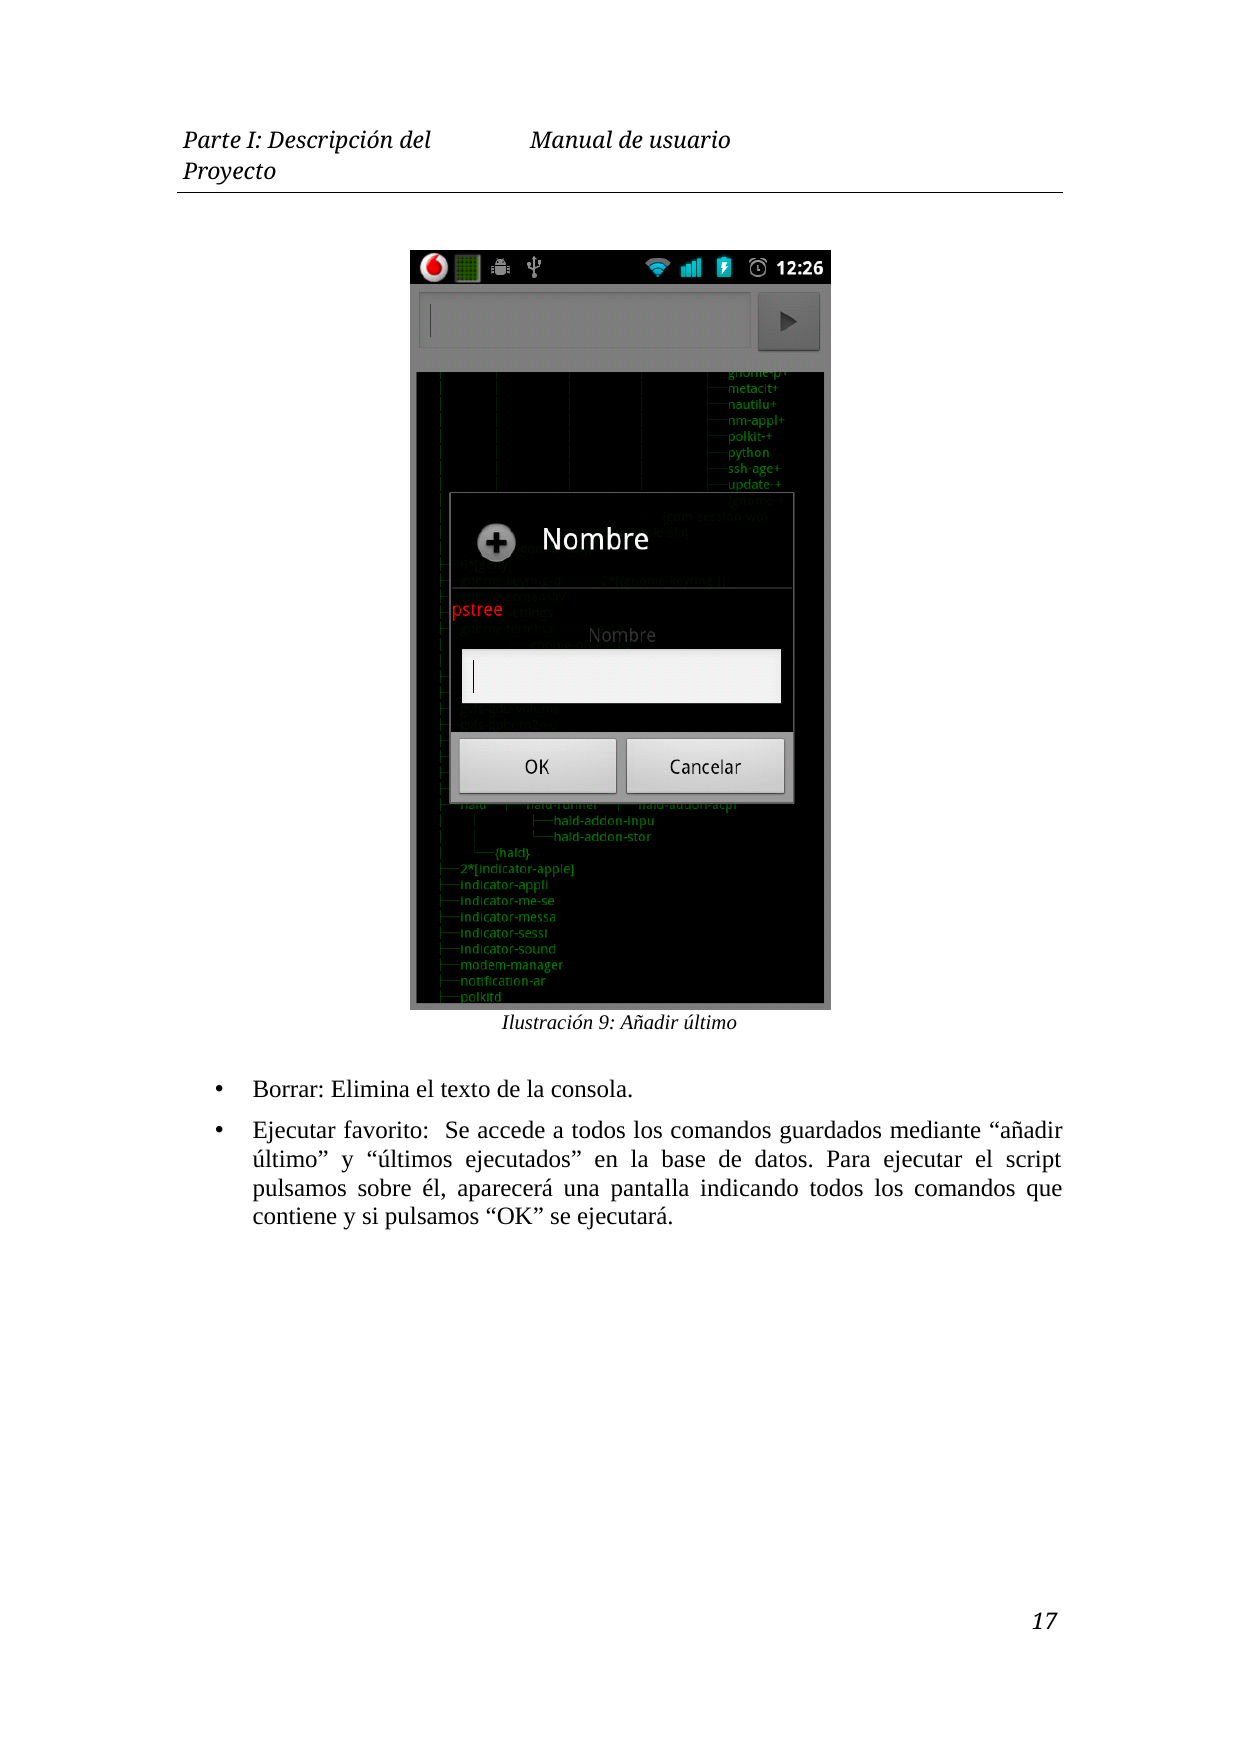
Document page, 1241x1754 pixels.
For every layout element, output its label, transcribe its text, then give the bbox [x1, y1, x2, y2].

list Ejecutar favorito: Se accede a todos los comandos guardados mediante “añadir último” y “últimos ejecutados” en la base de datos. Para ejecutar el script pulsamos sobre él, aparecerá una pantalla indicando todos los comandos que contiene y si pulsamos “OK” se ejecutará. [215, 1115, 1063, 1230]
list Borrar: Elimina el texto de la consola. [215, 1074, 1063, 1103]
list Ilustración 9: Añadir último [410, 1010, 831, 1034]
picture [410, 250, 831, 1010]
